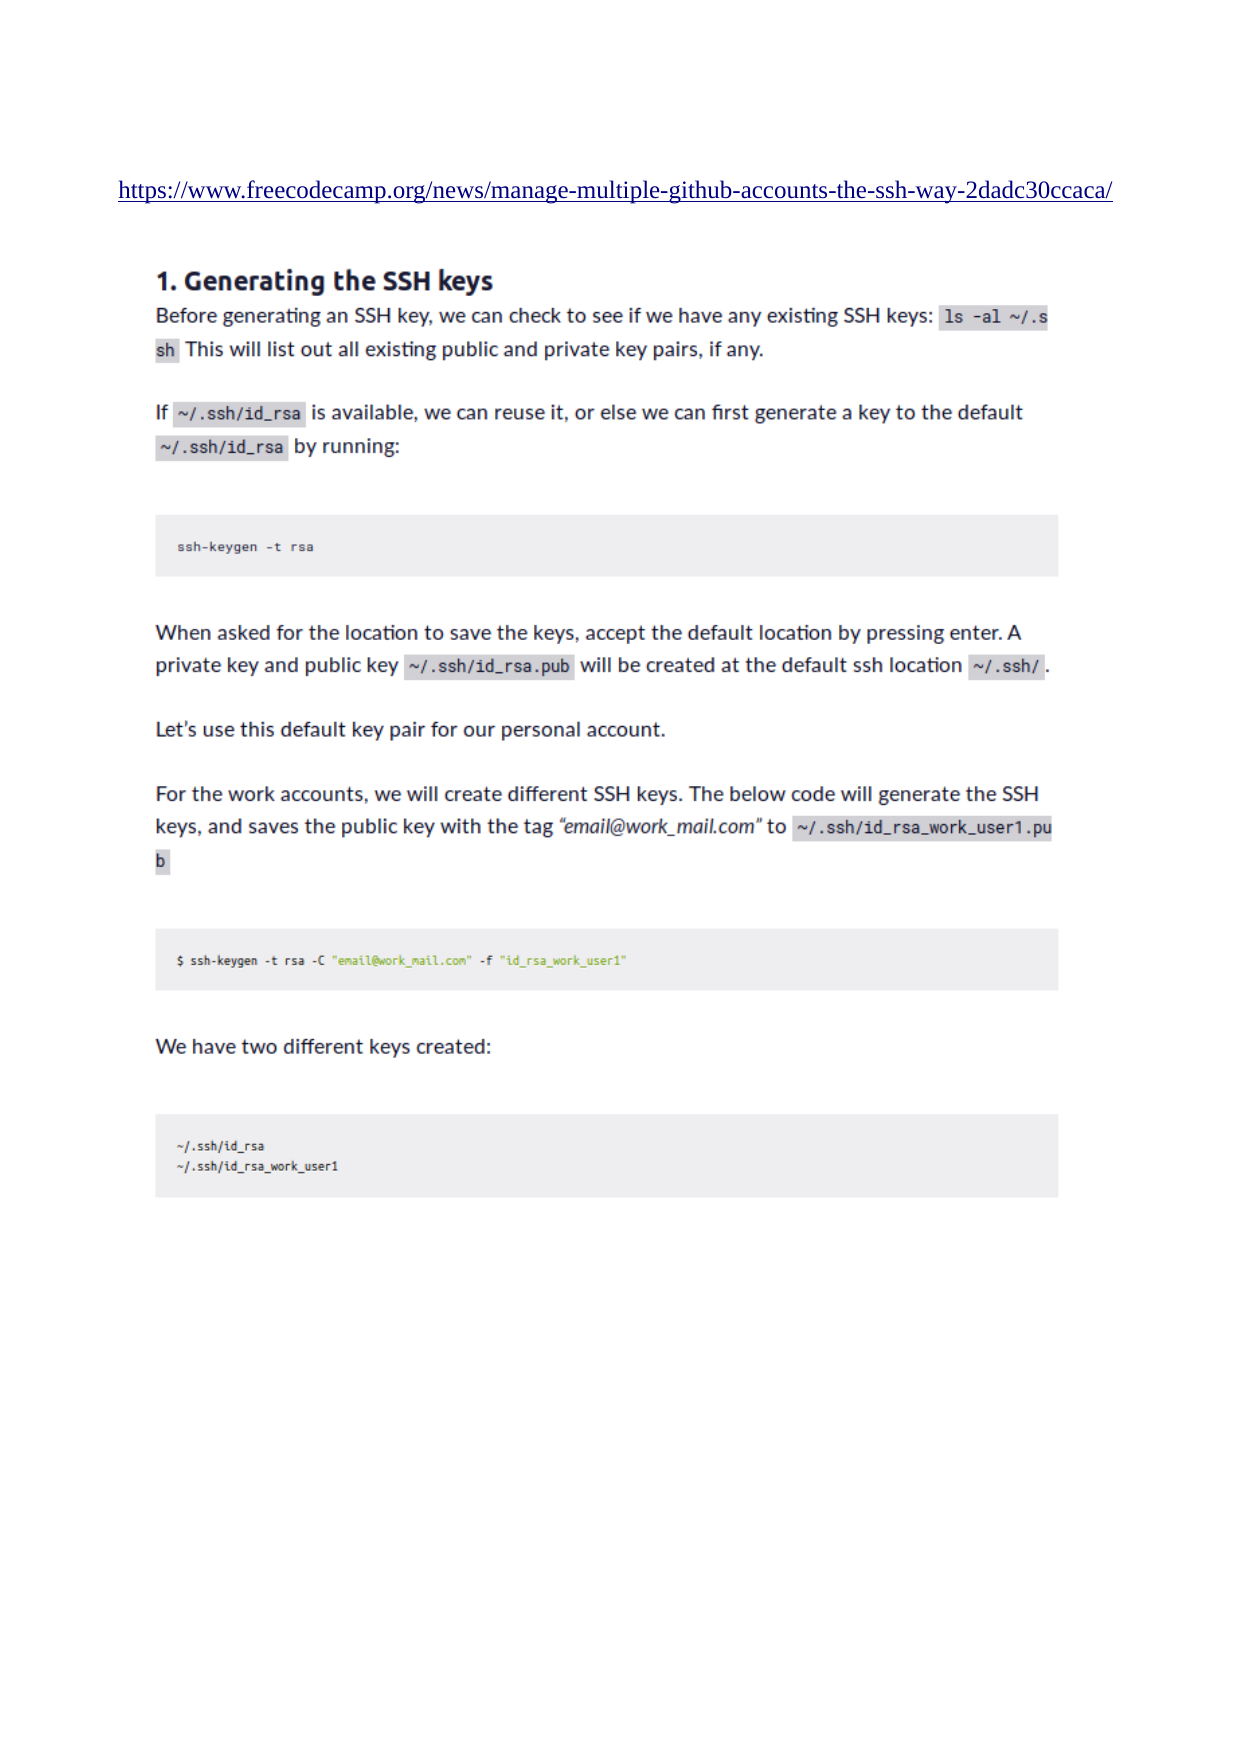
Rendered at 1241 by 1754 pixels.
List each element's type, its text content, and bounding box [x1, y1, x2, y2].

picture [118, 261, 1123, 1242]
text https://www.freecodecamp.org/news/manage-multiple-github-accounts-the-ssh-way-2dadc30ccaca/ [118, 176, 1122, 204]
